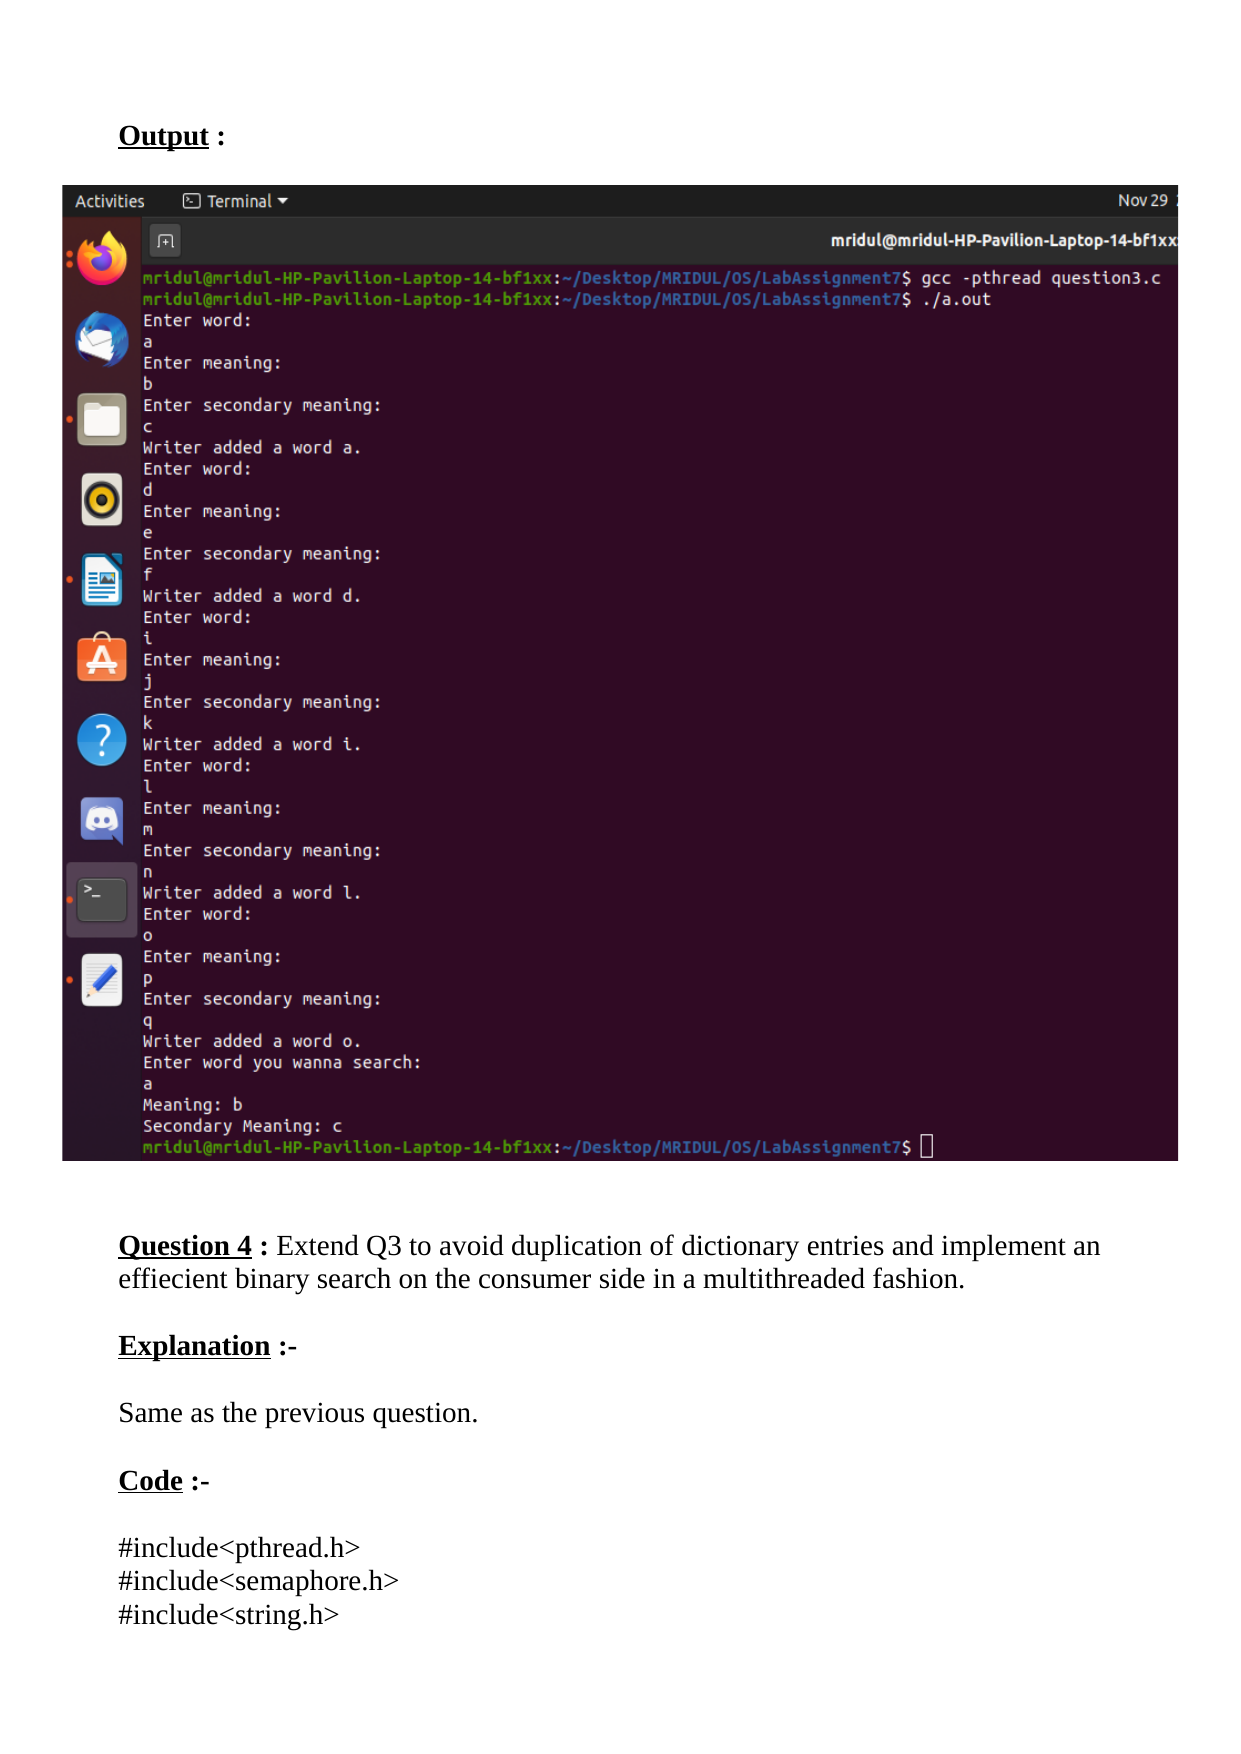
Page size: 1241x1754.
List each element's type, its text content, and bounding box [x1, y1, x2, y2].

text Explanation :- [118, 1328, 1122, 1362]
text Code :- [118, 1463, 1122, 1496]
text Output : [118, 118, 1122, 152]
text #include<pthread.h> [118, 1530, 1122, 1563]
text Same as the previous question. [118, 1396, 1122, 1429]
text #include<semaphore.h> [118, 1563, 1122, 1597]
text Question 4 : Extend Q3 to avoid duplication of dictionary entries and implement an effiecient binary search on the consumer side in a multithreaded fashion. [118, 1228, 1122, 1295]
text #include<string.h> [118, 1597, 1122, 1630]
